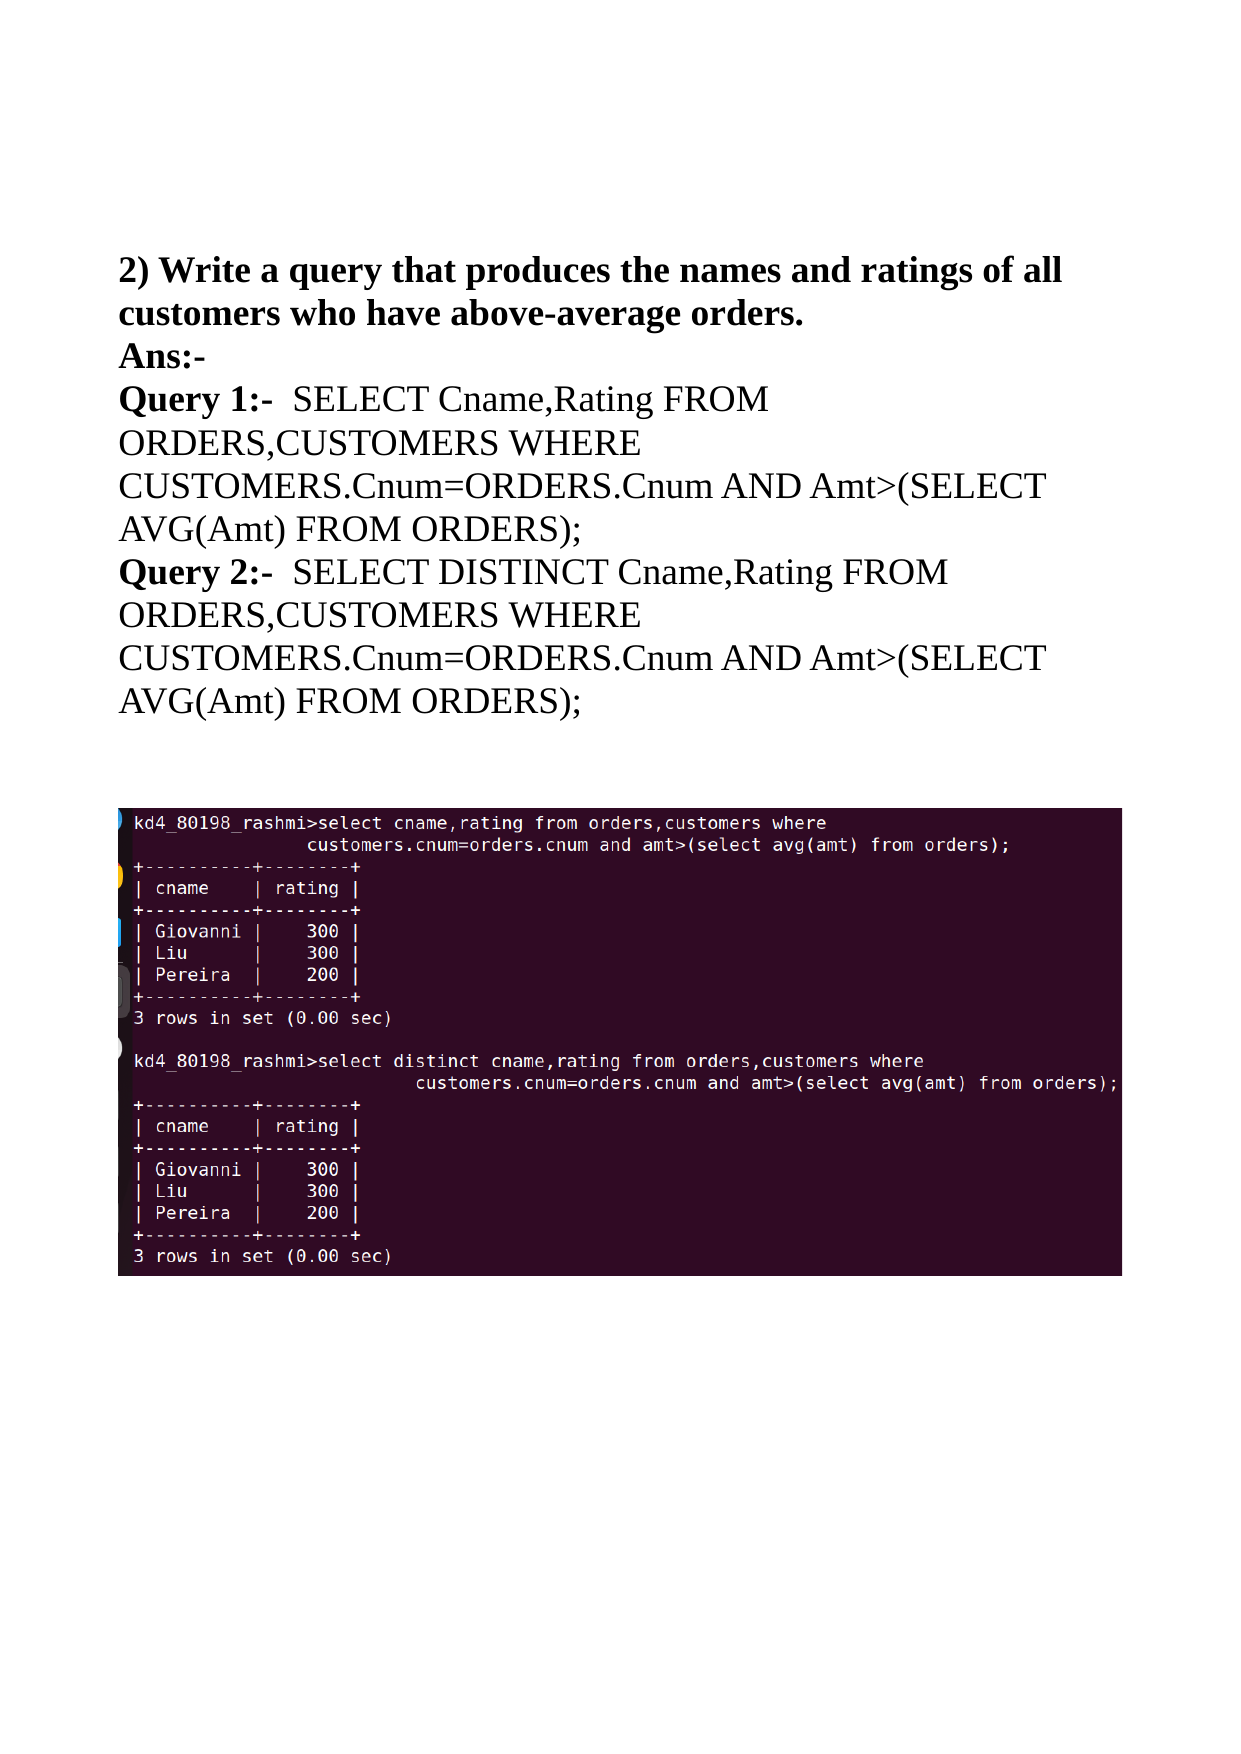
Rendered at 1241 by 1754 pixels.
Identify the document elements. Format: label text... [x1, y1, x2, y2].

text 2) Write a query that produces the names and ratings of all customers who have above-average orders. Ans:- Query 1:- SELECT Cname,Rating FROM ORDERS,CUSTOMERS WHERE CUSTOMERS.Cnum=ORDERS.Cnum AND Amt>(SELECT AVG(Amt) FROM ORDERS); Query 2:- SELECT DISTINCT Cname,Rating FROM ORDERS,CUSTOMERS WHERE CUSTOMERS.Cnum=ORDERS.Cnum AND Amt>(SELECT AVG(Amt) FROM ORDERS); [118, 247, 1122, 722]
picture [118, 808, 1123, 1276]
